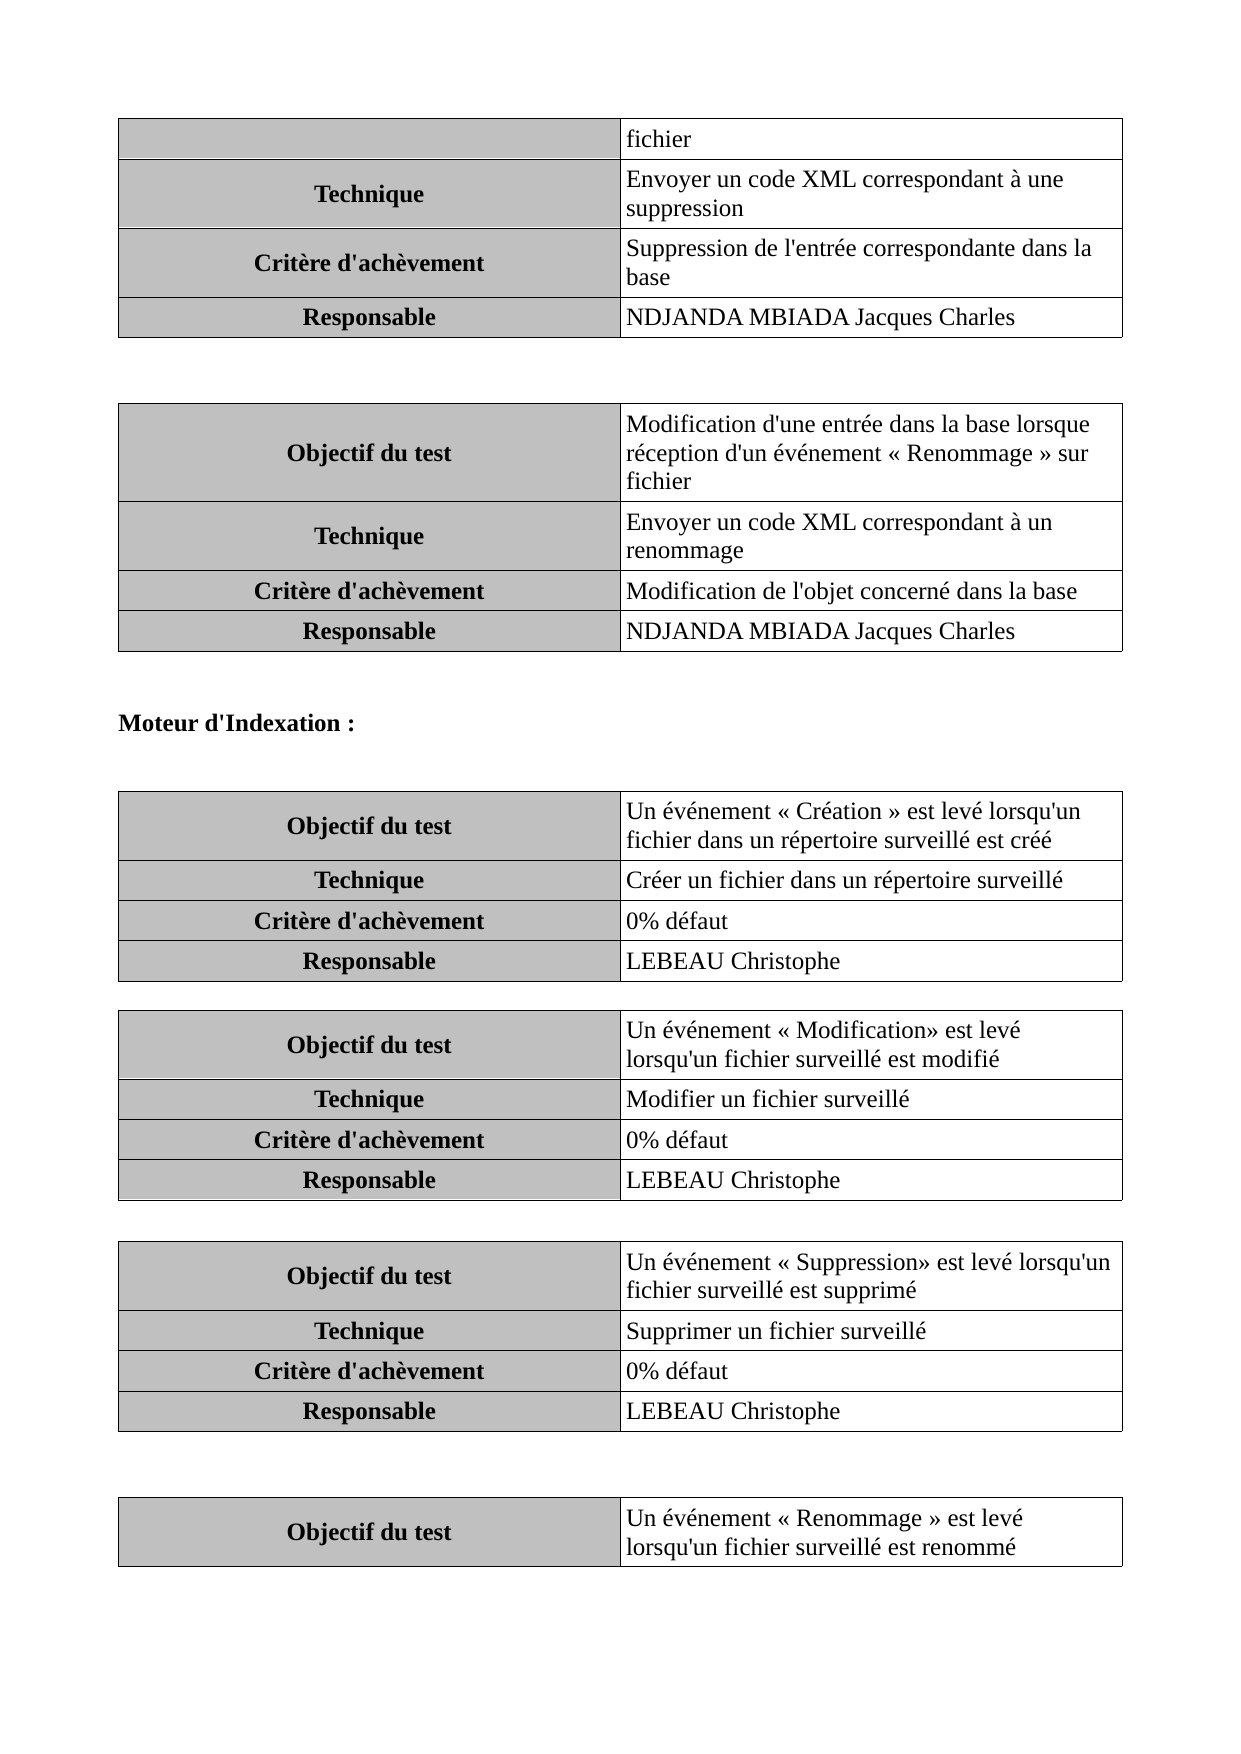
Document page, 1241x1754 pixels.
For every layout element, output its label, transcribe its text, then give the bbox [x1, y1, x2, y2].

table_cell Envoyer un code XML correspondant à un renommage [621, 502, 1122, 570]
table_cell Technique [119, 1311, 620, 1350]
table_cell Technique [119, 502, 620, 570]
table_cell LEBEAU Christophe [621, 941, 1122, 981]
table_cell 0% défaut [621, 1120, 1122, 1159]
table_cell Responsable [119, 1392, 620, 1431]
table_cell Responsable [119, 611, 620, 651]
table_header Un événement « Renommage » est levé lorsqu'un fichier surveillé est renommé [621, 1498, 1122, 1566]
table_header fichier [621, 119, 1122, 158]
table_cell Critère d'achèvement [119, 571, 620, 610]
table_cell LEBEAU Christophe [621, 1392, 1122, 1431]
table_cell Critère d'achèvement [119, 1120, 620, 1159]
table_header Un événement « Modification» est levé lorsqu'un fichier surveillé est modifié [621, 1011, 1122, 1078]
table_cell LEBEAU Christophe [621, 1160, 1122, 1199]
table_cell NDJANDA MBIADA Jacques Charles [621, 298, 1122, 337]
text Moteur d'Indexation : [118, 708, 1122, 737]
table_header Objectif du test [119, 404, 620, 501]
table_cell Supprimer un fichier surveillé [621, 1311, 1122, 1350]
table_header [119, 119, 620, 158]
table_cell Responsable [119, 1160, 620, 1199]
table_header Objectif du test [119, 1011, 620, 1078]
table_cell Technique [119, 861, 620, 900]
table_header Modification d'une entrée dans la base lorsque réception d'un événement « Renommage » sur fichier [621, 404, 1122, 501]
table_cell Suppression de l'entrée correspondante dans la base [621, 229, 1122, 297]
table_cell Critère d'achèvement [119, 229, 620, 297]
table_cell Modifier un fichier surveillé [621, 1080, 1122, 1119]
table_header Un événement « Suppression» est levé lorsqu'un fichier surveillé est supprimé [621, 1242, 1122, 1310]
table_cell Envoyer un code XML correspondant à une suppression [621, 160, 1122, 227]
table_header Un événement « Création » est levé lorsqu'un fichier dans un répertoire surveillé est créé [621, 792, 1122, 860]
table_cell Critère d'achèvement [119, 1351, 620, 1391]
table_cell 0% défaut [621, 1351, 1122, 1391]
table_cell Modification de l'objet concerné dans la base [621, 571, 1122, 610]
table_cell Créer un fichier dans un répertoire surveillé [621, 861, 1122, 900]
table_cell Technique [119, 1080, 620, 1119]
table_header Objectif du test [119, 1242, 620, 1310]
table_cell Responsable [119, 941, 620, 981]
table_cell Technique [119, 160, 620, 227]
table_cell 0% défaut [621, 901, 1122, 940]
table_header Objectif du test [119, 1498, 620, 1566]
table_cell NDJANDA MBIADA Jacques Charles [621, 611, 1122, 651]
table_cell Critère d'achèvement [119, 901, 620, 940]
table_cell Responsable [119, 298, 620, 337]
table_header Objectif du test [119, 792, 620, 860]
